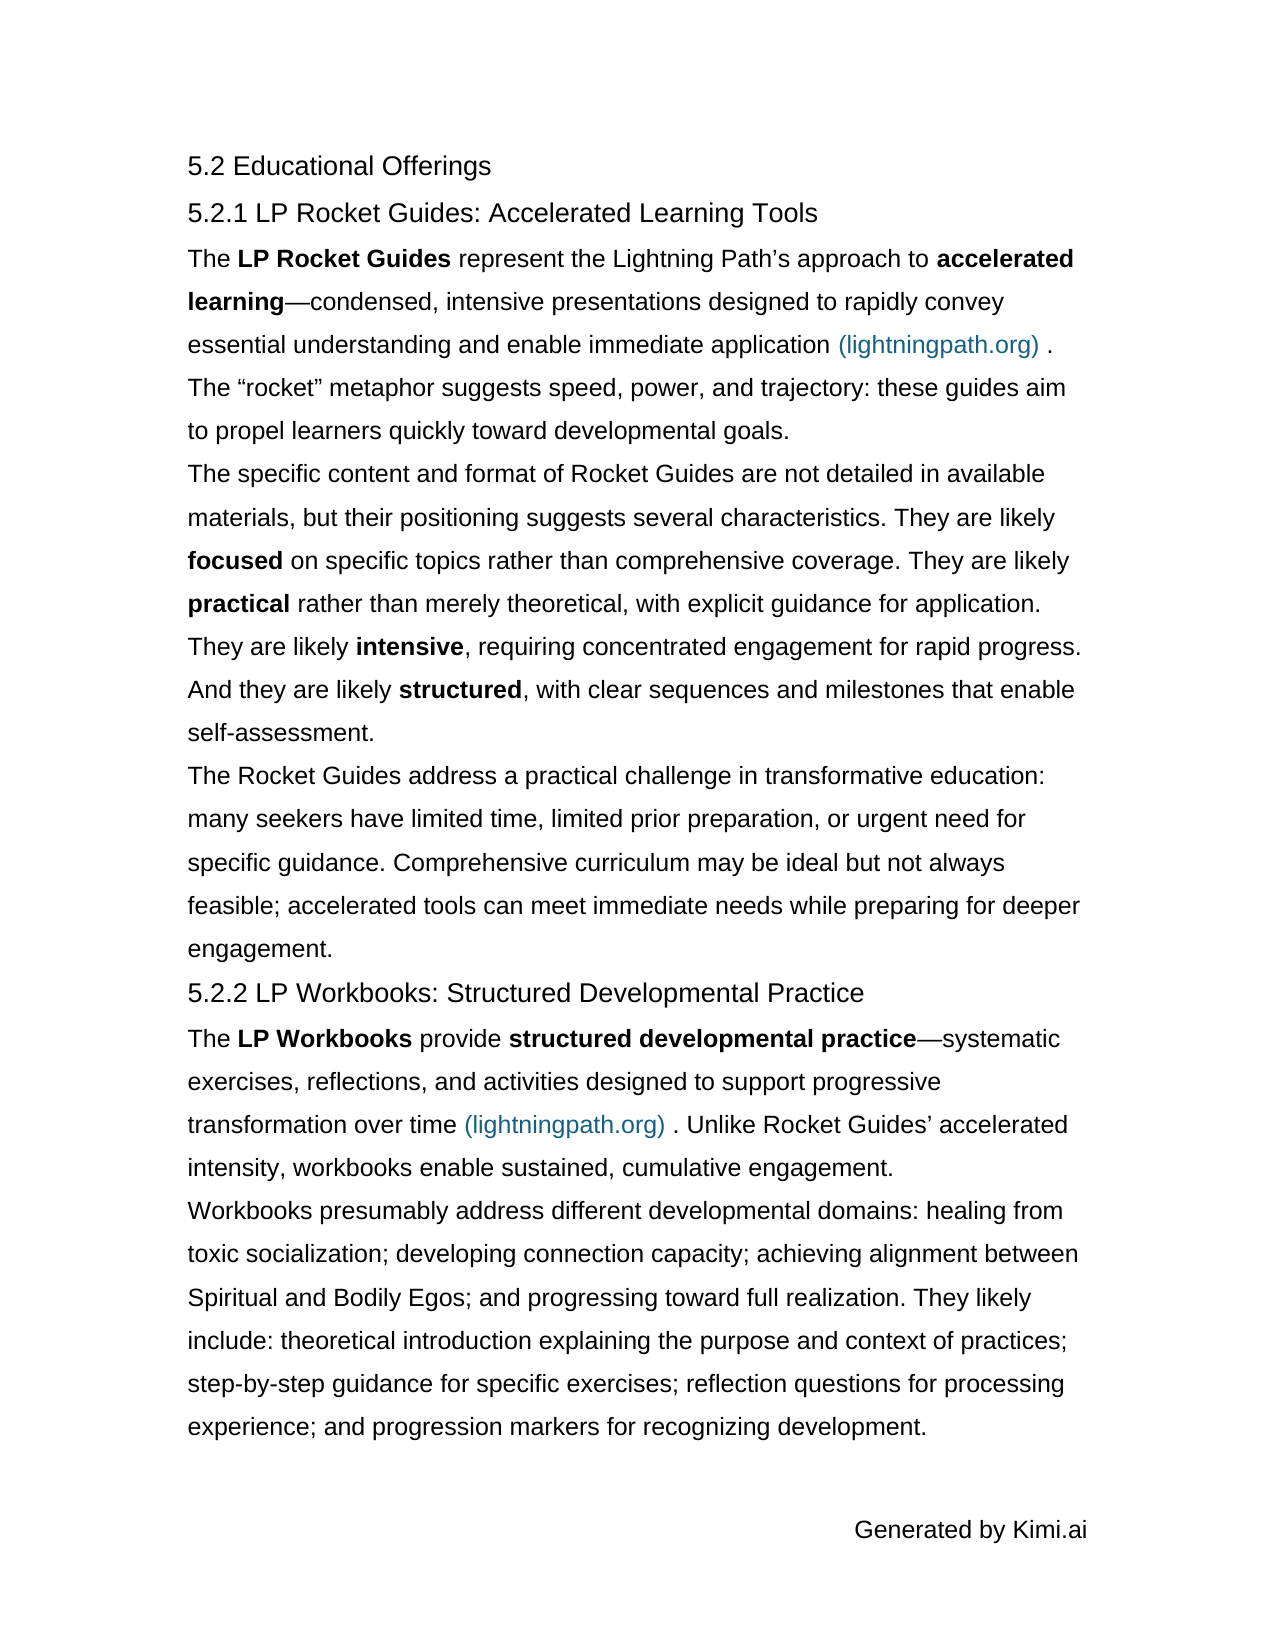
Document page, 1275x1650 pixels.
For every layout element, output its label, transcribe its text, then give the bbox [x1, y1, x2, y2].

subtitle 5.2.1 LP Rocket Guides: Accelerated Learning Tools [187, 197, 1087, 228]
text The specific content and format of Rocket Guides are not detailed in available materials, but their positioning suggests several characteristics. They are likely focused on specific topics rather than comprehensive coverage. They are likely practical rather than merely theoretical, with explicit guidance for application. They are likely intensive, requiring concentrated engagement for rapid progress. And they are likely structured, with clear sequences and milestones that enable self-assessment. [187, 459, 1087, 747]
subtitle 5.2 Educational Offerings [187, 150, 1087, 181]
text The LP Rocket Guides represent the Lightning Path’s approach to accelerated learning—condensed, intensive presentations designed to rapidly convey essential understanding and enable immediate application (lightningpath.org) . The “rocket” metaphor suggests speed, power, and trajectory: these guides aim to propel learners quickly toward developmental goals. [187, 244, 1087, 445]
text Workbooks presumably address different developmental domains: healing from toxic socialization; developing connection capacity; achieving alignment between Spiritual and Bodily Egos; and progressing toward full realization. They likely include: theoretical introduction explaining the purpose and context of practices; step-by-step guidance for specific exercises; reflection questions for processing experience; and progression markers for recognizing development. [187, 1196, 1087, 1441]
subtitle 5.2.2 LP Workbooks: Structured Developmental Practice [187, 977, 1087, 1008]
text The LP Workbooks provide structured developmental practice—systematic exercises, reflections, and activities designed to support progressive transformation over time (lightningpath.org) . Unlike Rocket Guides’ accelerated intensity, workbooks enable sustained, cumulative engagement. [187, 1024, 1087, 1182]
text The Rocket Guides address a practical challenge in transformative education: many seekers have limited time, limited prior preparation, or urgent need for specific guidance. Comprehensive curriculum may be ideal but not always feasible; accelerated tools can meet immediate needs while preparing for deeper engagement. [187, 761, 1087, 962]
